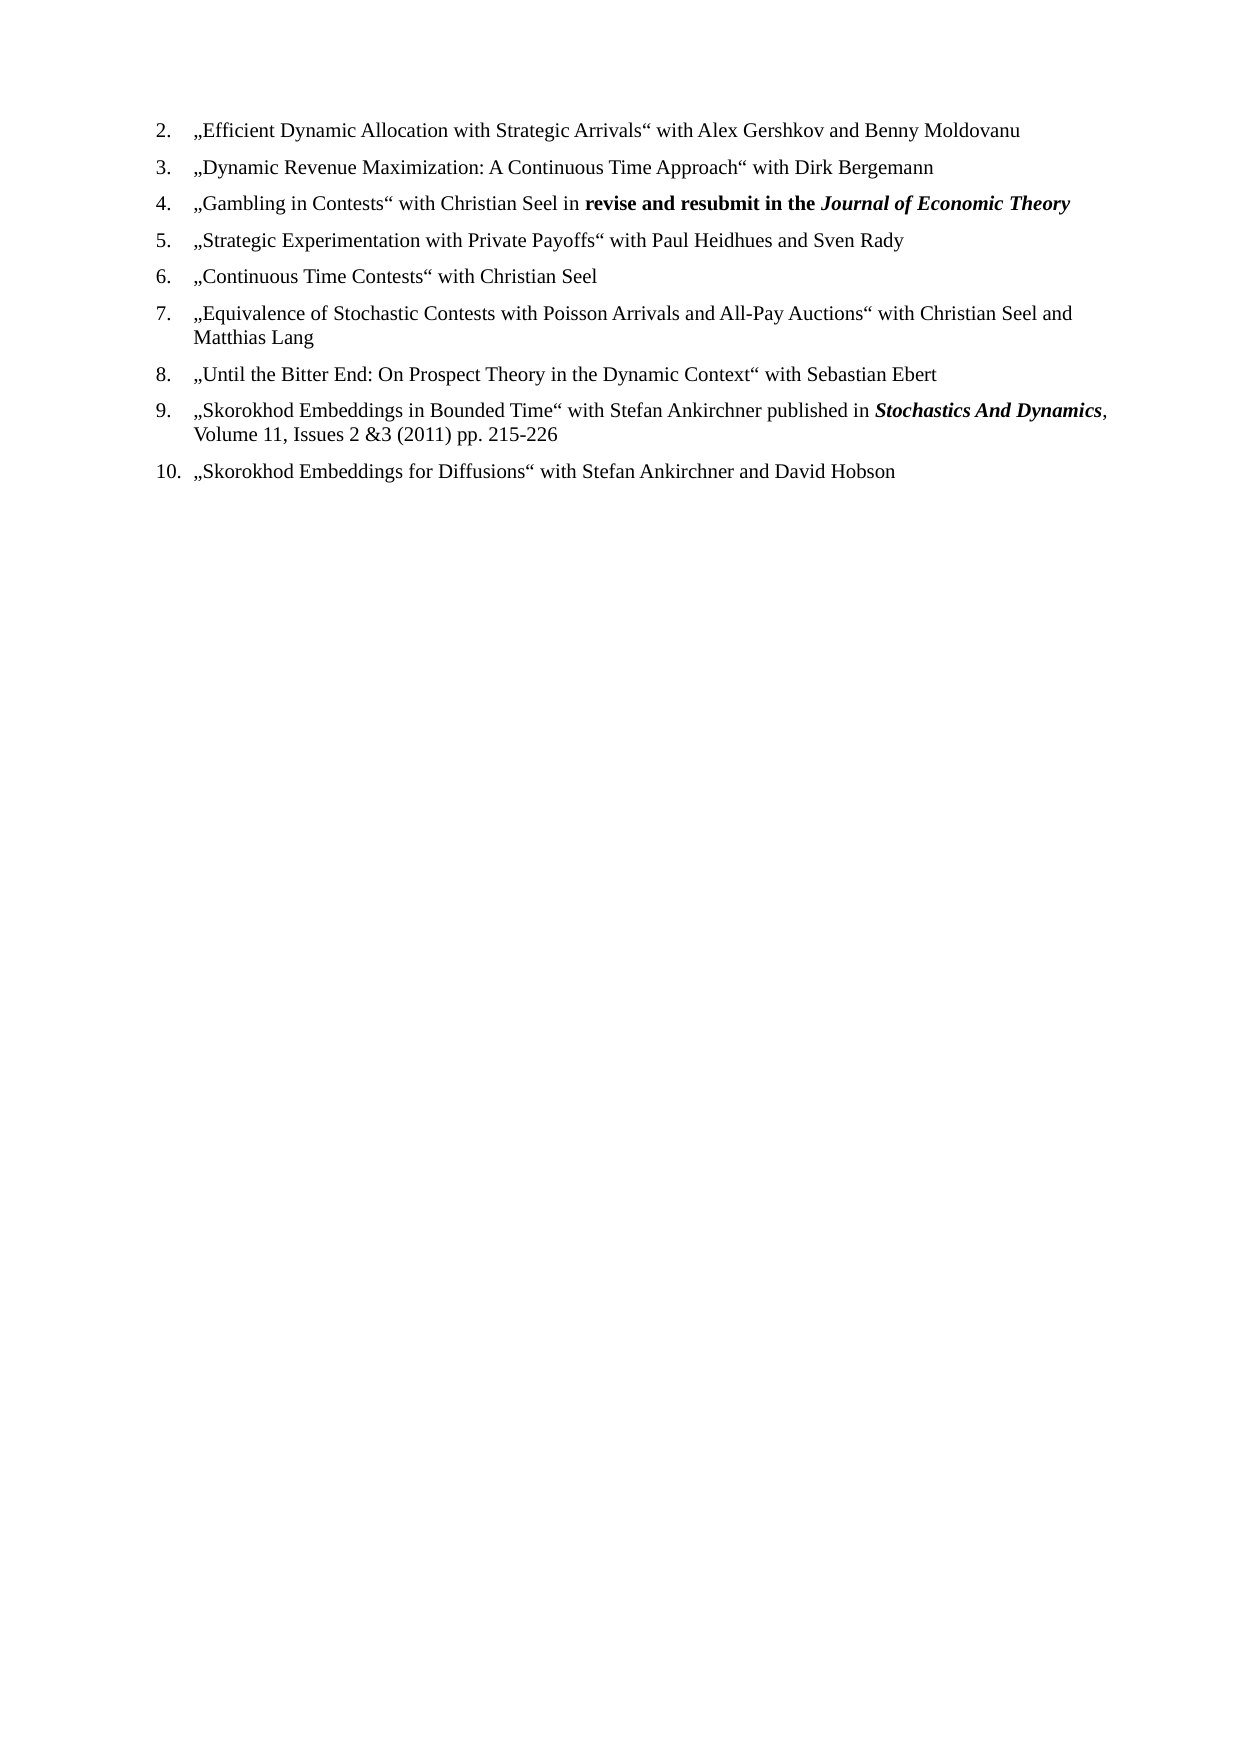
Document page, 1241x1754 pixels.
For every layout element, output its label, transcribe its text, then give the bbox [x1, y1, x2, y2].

list „Skorokhod Embeddings for Diffusions“ with Stefan Ankirchner and David Hobson [156, 459, 1122, 483]
list „Continuous Time Contests“ with Christian Seel [156, 264, 1122, 288]
list „Until the Bitter End: On Prospect Theory in the Dynamic Context“ with Sebastian Ebert [156, 362, 1122, 386]
list „Gambling in Contests“ with Christian Seel in revise and resubmit in the Journal of Economic Theory [156, 191, 1122, 215]
list „Skorokhod Embeddings in Bounded Time“ with Stefan Ankirchner published in Stochastics And Dynamics, Volume 11, Issues 2 &3 (2011) pp. 215-226 [156, 398, 1122, 446]
list „Equivalence of Stochastic Contests with Poisson Arrivals and All-Pay Auctions“ with Christian Seel and Matthias Lang [156, 301, 1122, 349]
list „Dynamic Revenue Maximization: A Continuous Time Approach“ with Dirk Bergemann [156, 155, 1122, 179]
list „Efficient Dynamic Allocation with Strategic Arrivals“ with Alex Gershkov and Benny Moldovanu [156, 118, 1122, 142]
list „Strategic Experimentation with Private Payoffs“ with Paul Heidhues and Sven Rady [156, 228, 1122, 252]
